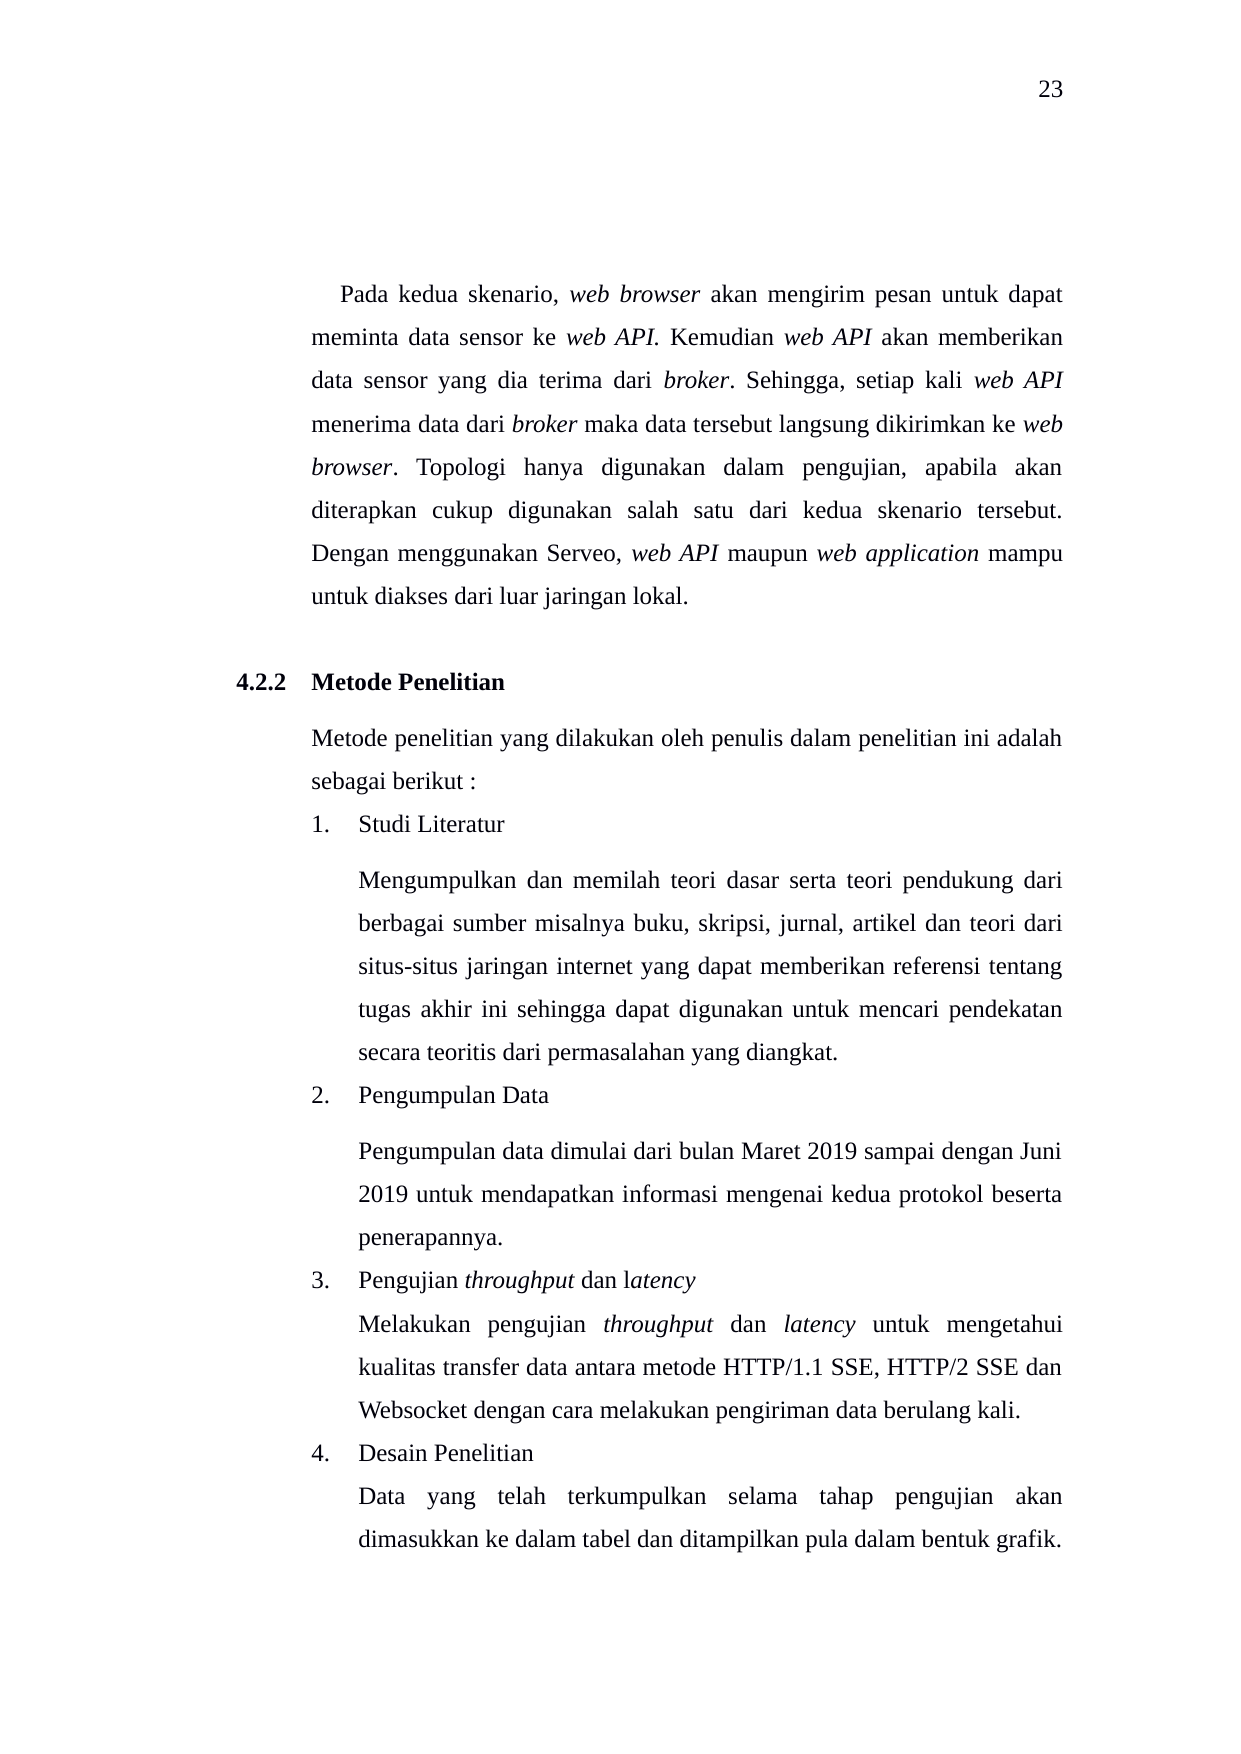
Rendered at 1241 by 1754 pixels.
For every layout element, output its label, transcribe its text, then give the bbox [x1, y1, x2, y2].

list 4.2.2 Metode Penelitian [236, 667, 1063, 696]
list Melakukan pengujian throughput dan latency untuk mengetahui kualitas transfer data antara metode HTTP/1.1 SSE, HTTP/2 SSE dan Websocket dengan cara melakukan pengiriman data berulang kali. [358, 1309, 1063, 1424]
list Studi Literatur [311, 809, 1063, 838]
list Mengumpulkan dan memilah teori dasar serta teori pendukung dari berbagai sumber misalnya buku, skripsi, jurnal, artikel dan teori dari situs-situs jaringan internet yang dapat memberikan referensi tentang tugas akhir ini sehingga dapat digunakan untuk mencari pendekatan secara teoritis dari permasalahan yang diangkat. [321, 865, 1063, 1066]
list Pengumpulan Data [311, 1081, 1063, 1109]
list Pengujian throughput dan latency [311, 1266, 1063, 1294]
list Pada kedua skenario, web browser akan mengirim pesan untuk dapat meminta data sensor ke web API. Kemudian web API akan memberikan data sensor yang dia terima dari broker. Sehingga, setiap kali web API menerima data dari broker maka data tersebut langsung dikirimkan ke web browser. Topologi hanya digunakan dalam pengujian, apabila akan diterapkan cukup digunakan salah satu dari kedua skenario tersebut. Dengan menggunakan Serveo, web API maupun web application mampu untuk diakses dari luar jaringan lokal. [311, 279, 1063, 610]
list Pengumpulan data dimulai dari bulan Maret 2019 sampai dengan Juni 2019 untuk mendapatkan informasi mengenai kedua protokol beserta penerapannya. [321, 1136, 1063, 1251]
text Metode penelitian yang dilakukan oleh penulis dalam penelitian ini adalah sebagai berikut : [311, 723, 1063, 795]
list Data yang telah terkumpulkan selama tahap pengujian akan dimasukkan ke dalam tabel dan ditampilkan pula dalam bentuk grafik. [321, 1481, 1063, 1553]
list Desain Penelitian [311, 1438, 1063, 1467]
